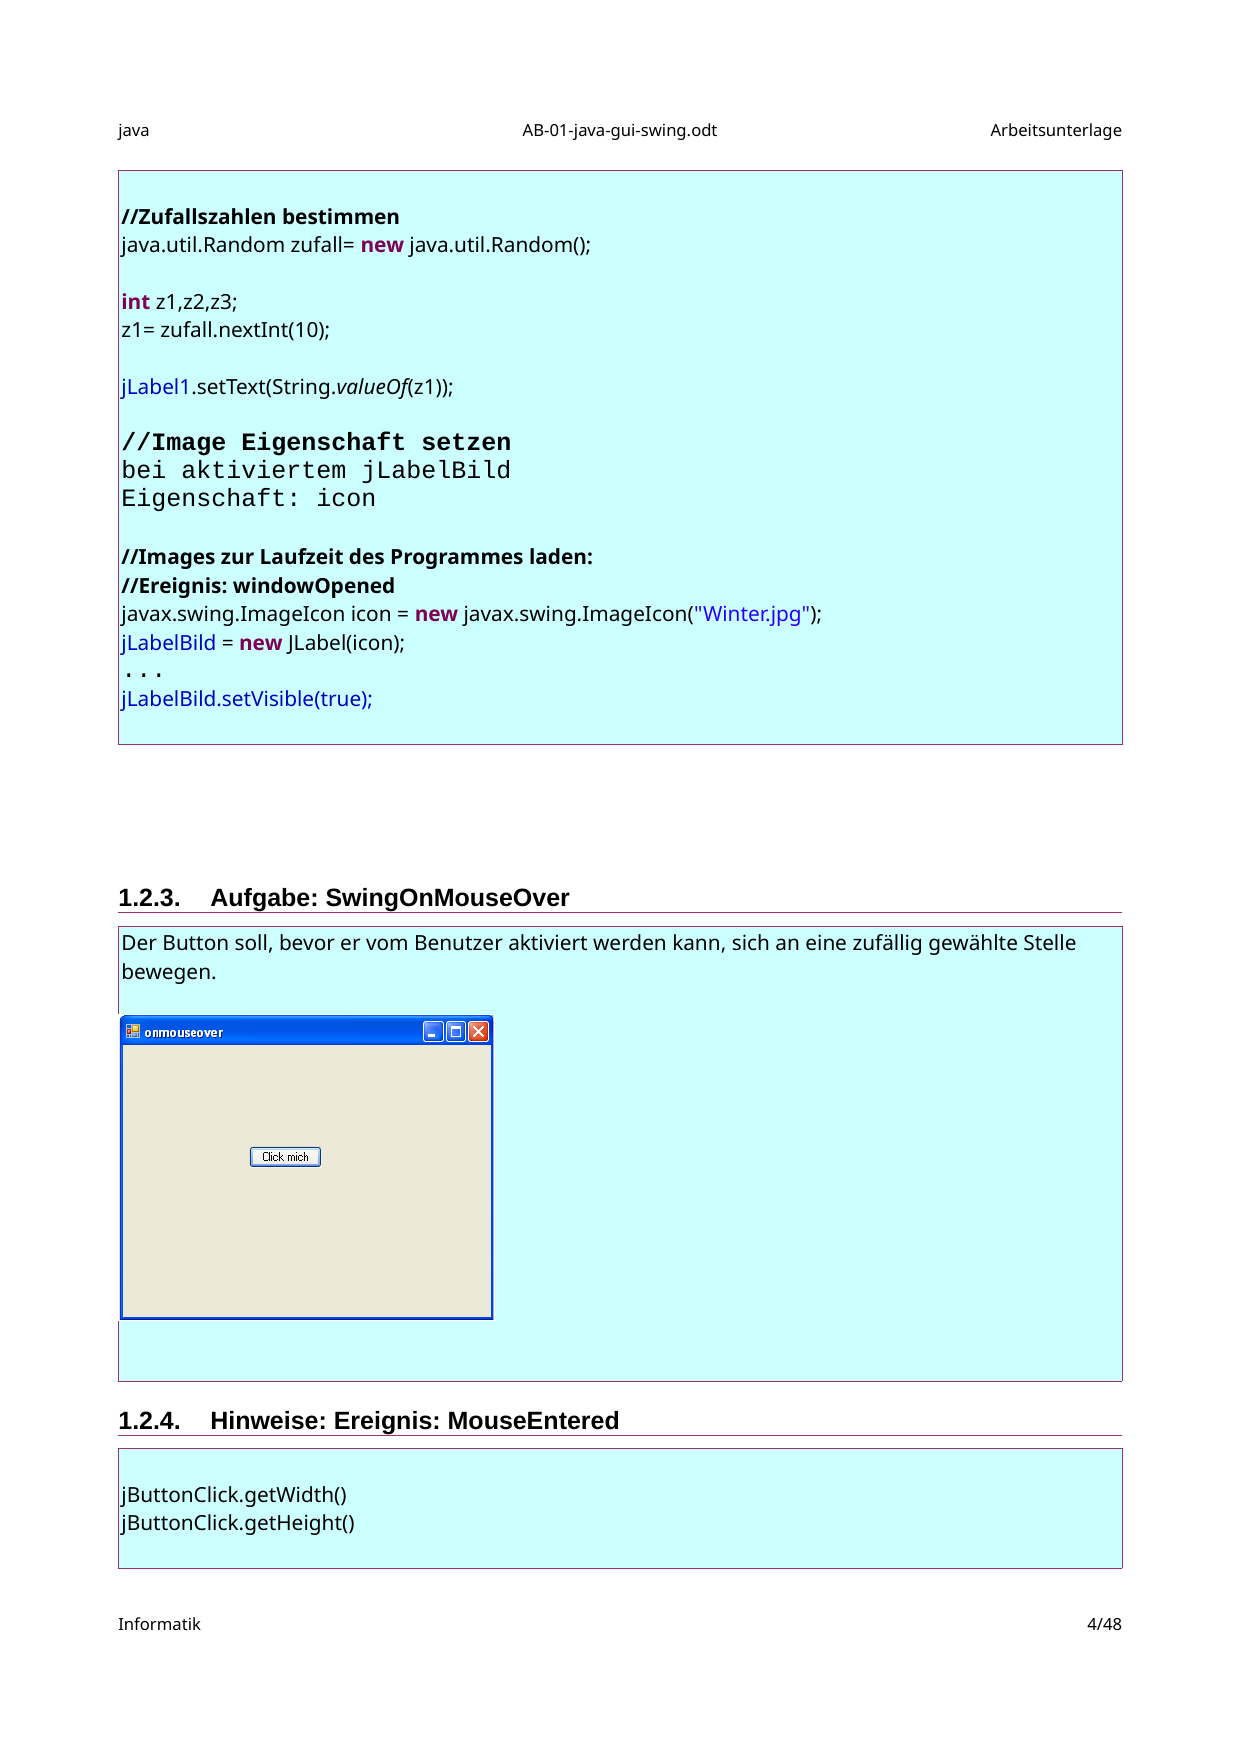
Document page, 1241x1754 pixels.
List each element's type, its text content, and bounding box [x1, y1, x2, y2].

text Der Button soll, bevor er vom Benutzer aktiviert werden kann, sich an eine zufällig gewählte Stelle bewegen. [119, 927, 1122, 982]
text jLabelBild.setVisible(true); [119, 682, 1122, 710]
text //Images zur Laufzeit des Programmes laden: [119, 539, 1122, 568]
text //Zufallszahlen bestimmen [119, 199, 1122, 227]
text jLabelBild = new JLabel(icon); [119, 625, 1122, 653]
picture [119, 1015, 494, 1320]
text javax.swing.ImageIcon icon = new javax.swing.ImageIcon("Winter.jpg"); [119, 596, 1122, 625]
text jButtonClick.getWidth() [119, 1477, 1122, 1505]
text java.util.Random zufall= new java.util.Random(); [119, 227, 1122, 256]
text //Ereignis: windowOpened [119, 568, 1122, 596]
text jButtonClick.getHeight() [119, 1505, 1122, 1534]
subtitle Aufgabe: SwingOnMouseOver [118, 883, 1122, 912]
text Eigenschaft: icon [119, 483, 1122, 511]
text //Image Eigenschaft setzen [119, 426, 1122, 454]
text z1= zufall.nextInt(10); [119, 312, 1122, 341]
subtitle Hinweise: Ereignis: MouseEntered [118, 1406, 1122, 1435]
text bei aktiviertem jLabelBild [119, 454, 1122, 483]
text int z1,z2,z3; [119, 284, 1122, 312]
text jLabel1.setText(String.valueOf(z1)); [119, 341, 1122, 398]
text ... [119, 653, 1122, 682]
